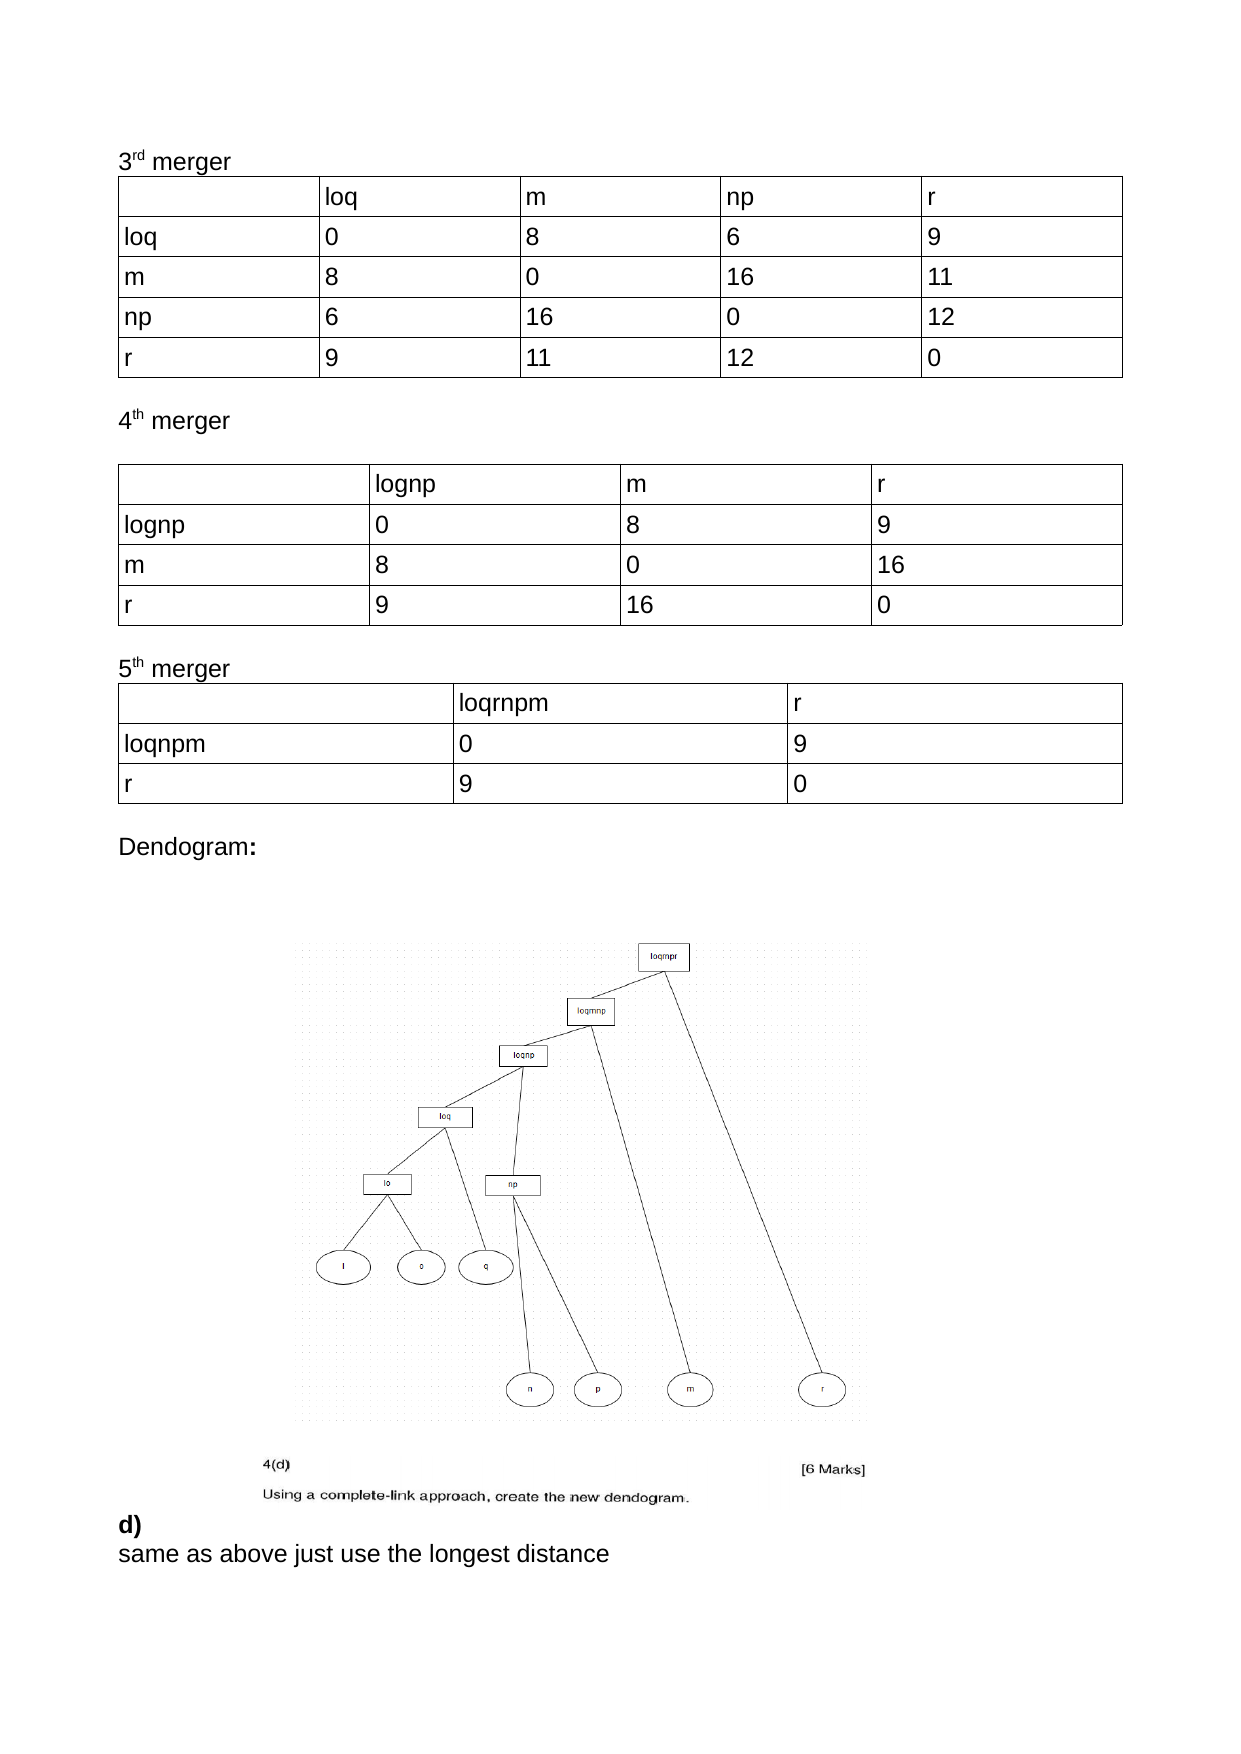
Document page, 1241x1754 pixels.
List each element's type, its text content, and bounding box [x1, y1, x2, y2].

table_header r [872, 465, 1122, 504]
table_cell np [119, 298, 319, 337]
table_cell 0 [788, 764, 1122, 803]
table_cell 0 [872, 586, 1122, 625]
table_cell 11 [521, 338, 720, 377]
table_cell 9 [872, 505, 1122, 544]
table_cell 0 [370, 505, 620, 544]
table_cell 6 [320, 298, 520, 337]
table_cell 8 [621, 505, 871, 544]
table_header m [621, 465, 871, 504]
table_cell 12 [721, 338, 921, 377]
table_cell r [119, 338, 319, 377]
table_cell 0 [922, 338, 1122, 377]
table_cell 16 [621, 586, 871, 625]
table_cell 0 [621, 545, 871, 584]
table_cell 9 [320, 338, 520, 377]
text d) [118, 1454, 1122, 1539]
table_header m [521, 177, 720, 216]
table_cell 11 [922, 257, 1122, 297]
table_cell 6 [721, 217, 921, 256]
text 4th merger [118, 406, 1122, 435]
picture [260, 1456, 883, 1510]
table_header [119, 177, 319, 216]
table_cell 9 [788, 724, 1122, 763]
table_header r [788, 684, 1122, 723]
table_cell 8 [521, 217, 720, 256]
text same as above just use the longest distance [118, 1539, 1122, 1567]
table_cell r [119, 586, 369, 625]
table_cell 16 [721, 257, 921, 297]
table_cell 8 [370, 545, 620, 584]
table_cell m [119, 257, 319, 297]
table_cell 16 [872, 545, 1122, 584]
table_header [119, 465, 369, 504]
table_header [119, 684, 453, 723]
text Dendogram: [118, 832, 1122, 861]
table_cell 9 [922, 217, 1122, 256]
table_header r [922, 177, 1122, 216]
table_cell 0 [320, 217, 520, 256]
table_cell 9 [370, 586, 620, 625]
table_cell 9 [454, 764, 787, 803]
table_header loqrnpm [454, 684, 787, 723]
table_header np [721, 177, 921, 216]
table_cell 12 [922, 298, 1122, 337]
text 5th merger [118, 654, 1122, 682]
text 3rd merger [118, 147, 1122, 176]
table_cell loq [119, 217, 319, 256]
table_cell lognp [119, 505, 369, 544]
table_header loq [320, 177, 520, 216]
picture [289, 937, 871, 1426]
table_cell 0 [454, 724, 787, 763]
table_cell r [119, 764, 453, 803]
table_cell 0 [521, 257, 720, 297]
table_header lognp [370, 465, 620, 504]
table_cell loqnpm [119, 724, 453, 763]
table_cell 8 [320, 257, 520, 297]
table_cell 16 [521, 298, 720, 337]
table_cell m [119, 545, 369, 584]
table_cell 0 [721, 298, 921, 337]
